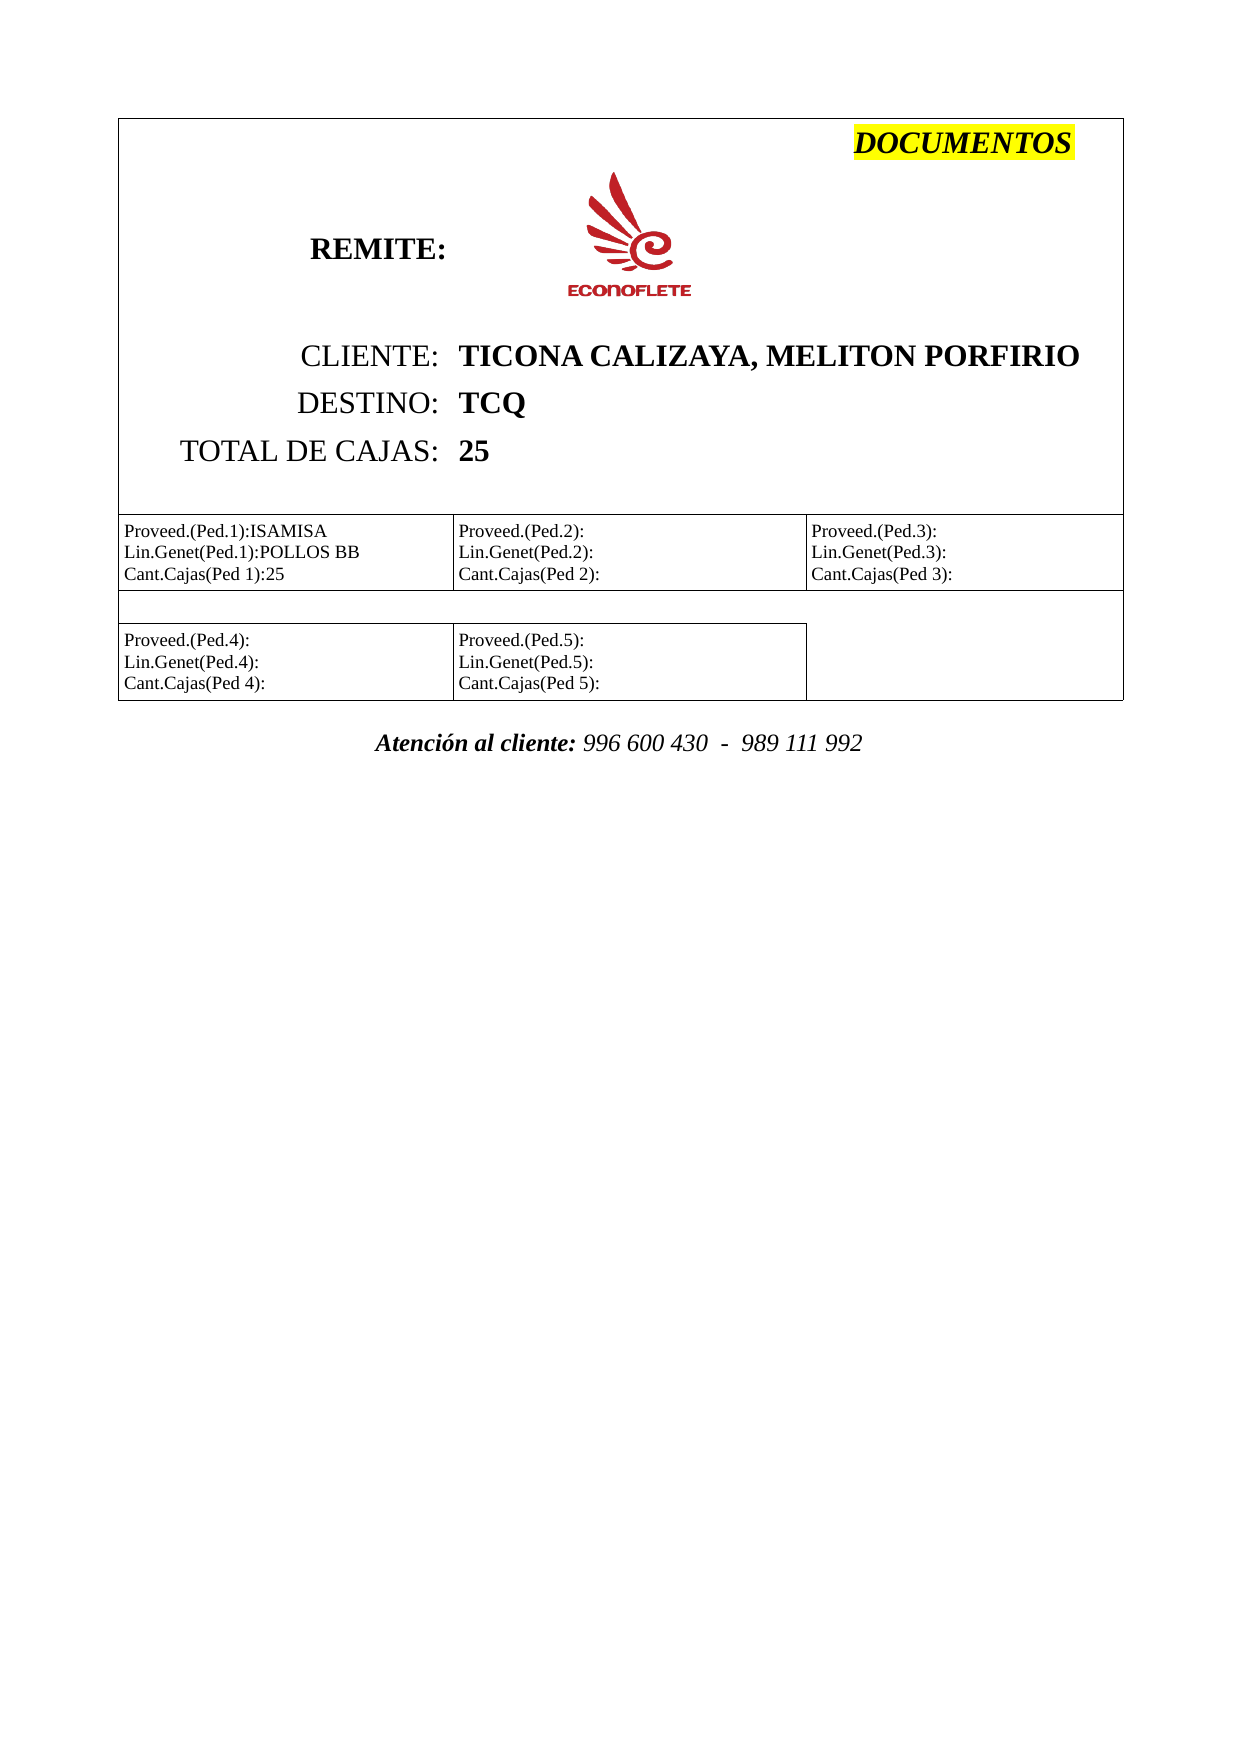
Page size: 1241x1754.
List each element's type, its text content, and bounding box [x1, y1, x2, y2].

table_header [453, 119, 806, 166]
table_cell 25 [453, 426, 1123, 474]
table_cell [806, 379, 1123, 426]
picture [552, 171, 707, 297]
table_cell [453, 474, 806, 514]
text Atención al cliente: 996 600 430 - 989 111 992 [118, 728, 1122, 757]
table_cell TOTAL DE CAJAS: [119, 426, 453, 474]
table_cell [806, 591, 1123, 623]
table_header [119, 119, 453, 166]
table_cell [119, 591, 453, 623]
table_header DOCUMENTOS [806, 119, 1123, 166]
table_cell Proveed.(Ped.4): Lin.Genet(Ped.4): Cant.Cajas(Ped 4): [119, 624, 453, 699]
table_cell [453, 591, 806, 623]
table_cell TCQ [453, 379, 806, 426]
table_cell [453, 166, 806, 332]
table_cell [806, 166, 1123, 332]
table_cell Proveed.(Ped.5): Lin.Genet(Ped.5): Cant.Cajas(Ped 5): [454, 624, 806, 699]
table_cell [119, 474, 453, 514]
table_cell [807, 623, 1123, 699]
table_cell CLIENTE: [119, 332, 453, 379]
table_cell Proveed.(Ped.3): Lin.Genet(Ped.3): Cant.Cajas(Ped 3): [807, 515, 1123, 590]
table_cell REMITE: [119, 166, 453, 332]
table_cell TICONA CALIZAYA, MELITON PORFIRIO [453, 332, 1123, 379]
table_cell Proveed.(Ped.2): Lin.Genet(Ped.2): Cant.Cajas(Ped 2): [454, 515, 806, 590]
table_cell Proveed.(Ped.1):ISAMISA Lin.Genet(Ped.1):POLLOS BB Cant.Cajas(Ped 1):25 [119, 515, 453, 590]
table_cell DESTINO: [119, 379, 453, 426]
table_cell [806, 474, 1123, 514]
